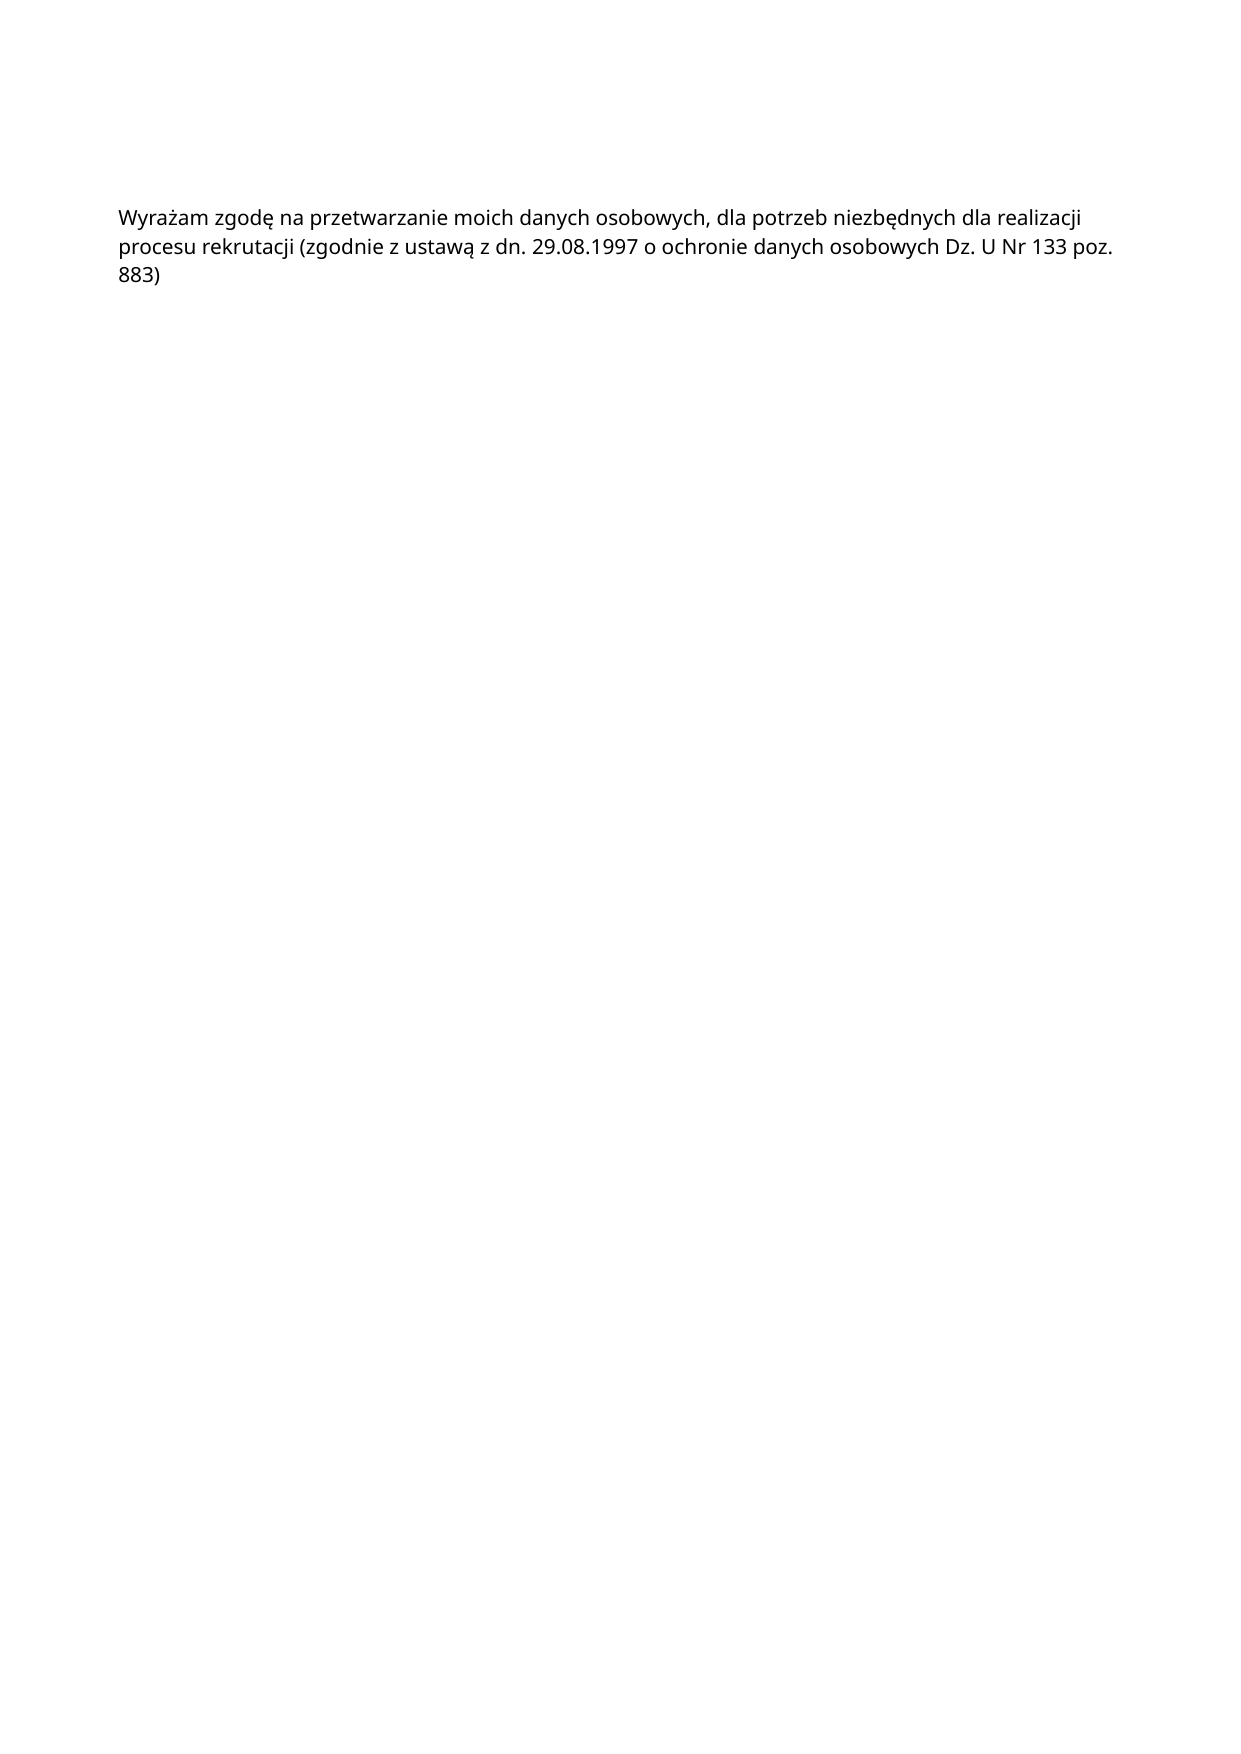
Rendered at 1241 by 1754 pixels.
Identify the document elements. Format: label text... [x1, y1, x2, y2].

text Wyrażam zgodę na przetwarzanie moich danych osobowych, dla potrzeb niezbędnych dla realizacji procesu rekrutacji (zgodnie z ustawą z dn. 29.08.1997 o ochronie danych osobowych Dz. U Nr 133 poz. 883) [118, 203, 1122, 289]
